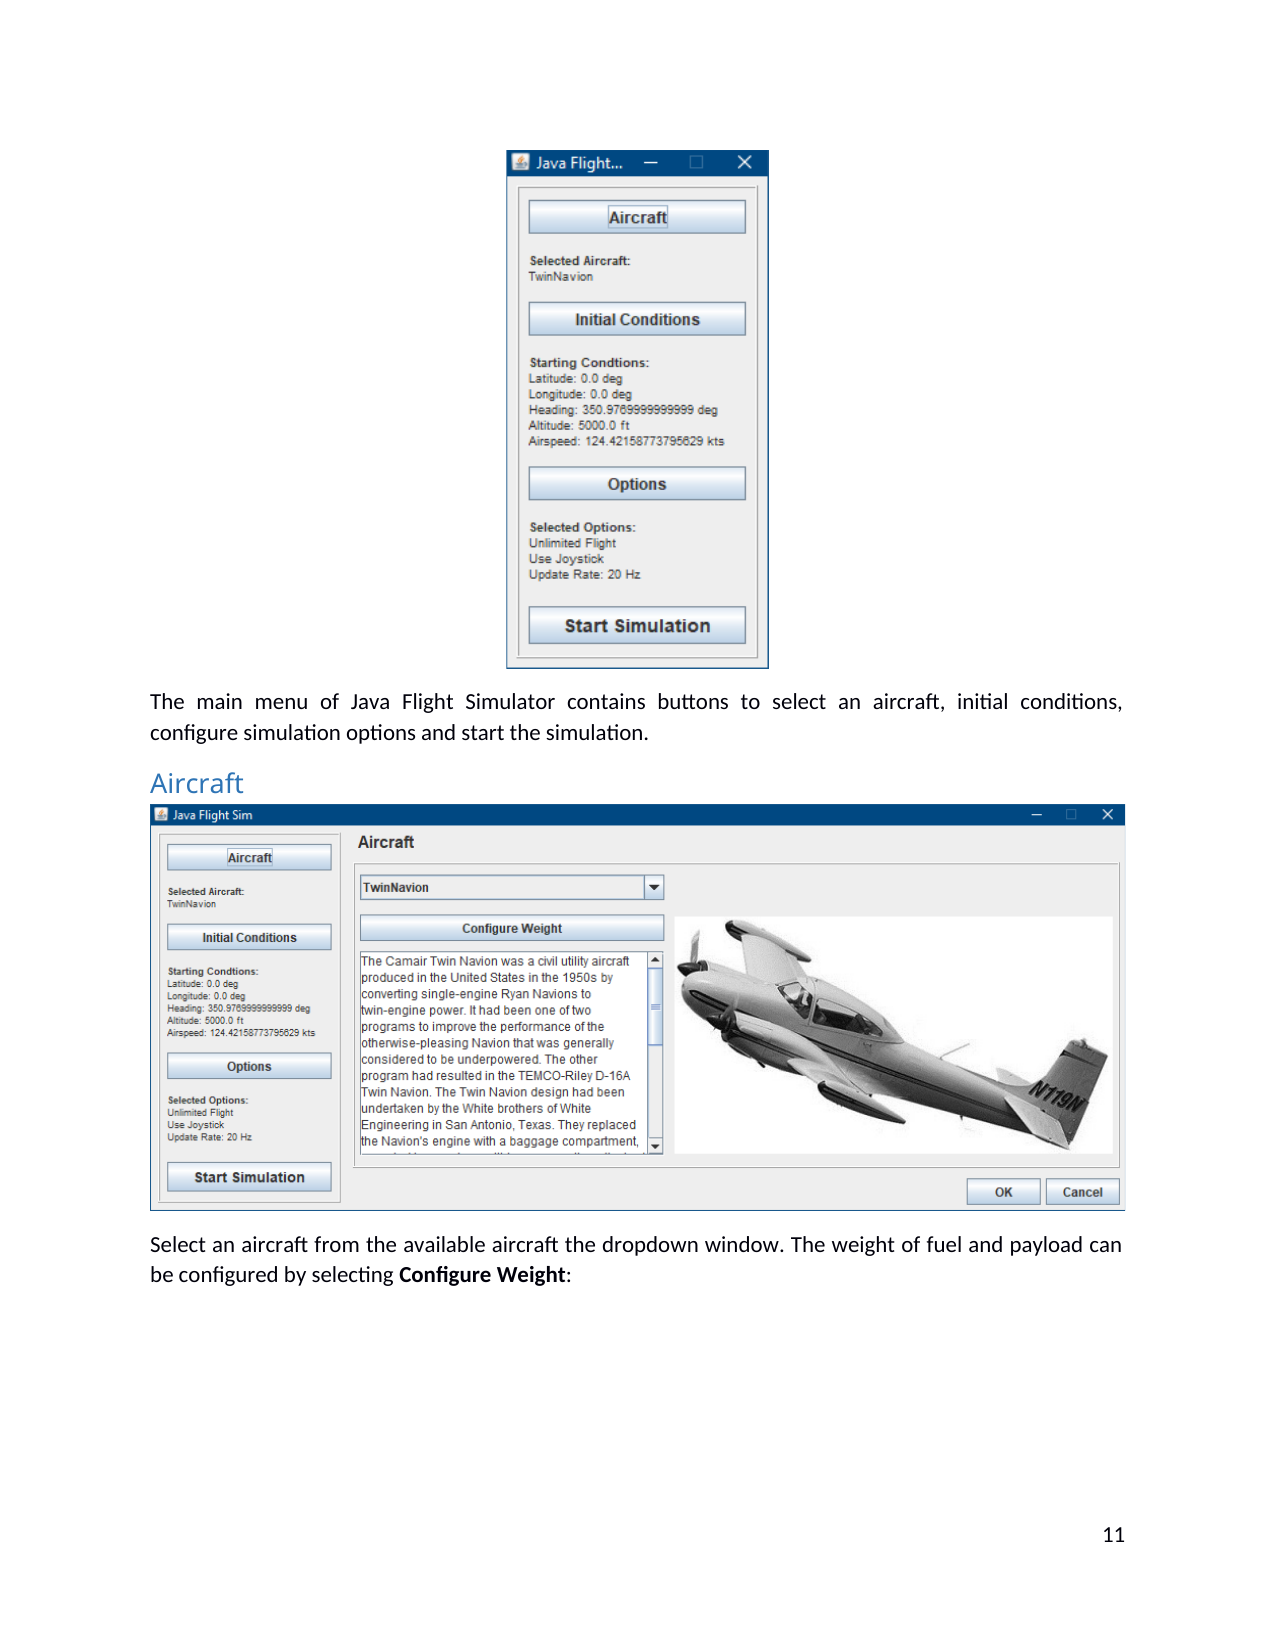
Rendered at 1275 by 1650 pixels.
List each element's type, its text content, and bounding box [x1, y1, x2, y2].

picture [506, 150, 769, 669]
picture [150, 804, 1125, 1211]
text The main menu of Java Flight Simulator contains buttons to select an aircraft, initial conditions, configure simulation options and start the simulation. [150, 687, 1125, 746]
text Select an aircraft from the available aircraft the dropdown window. The weight of fuel and payload can be configured by selecting Configure Weight: [150, 1230, 1125, 1288]
subtitle Aircraft [150, 764, 1125, 801]
